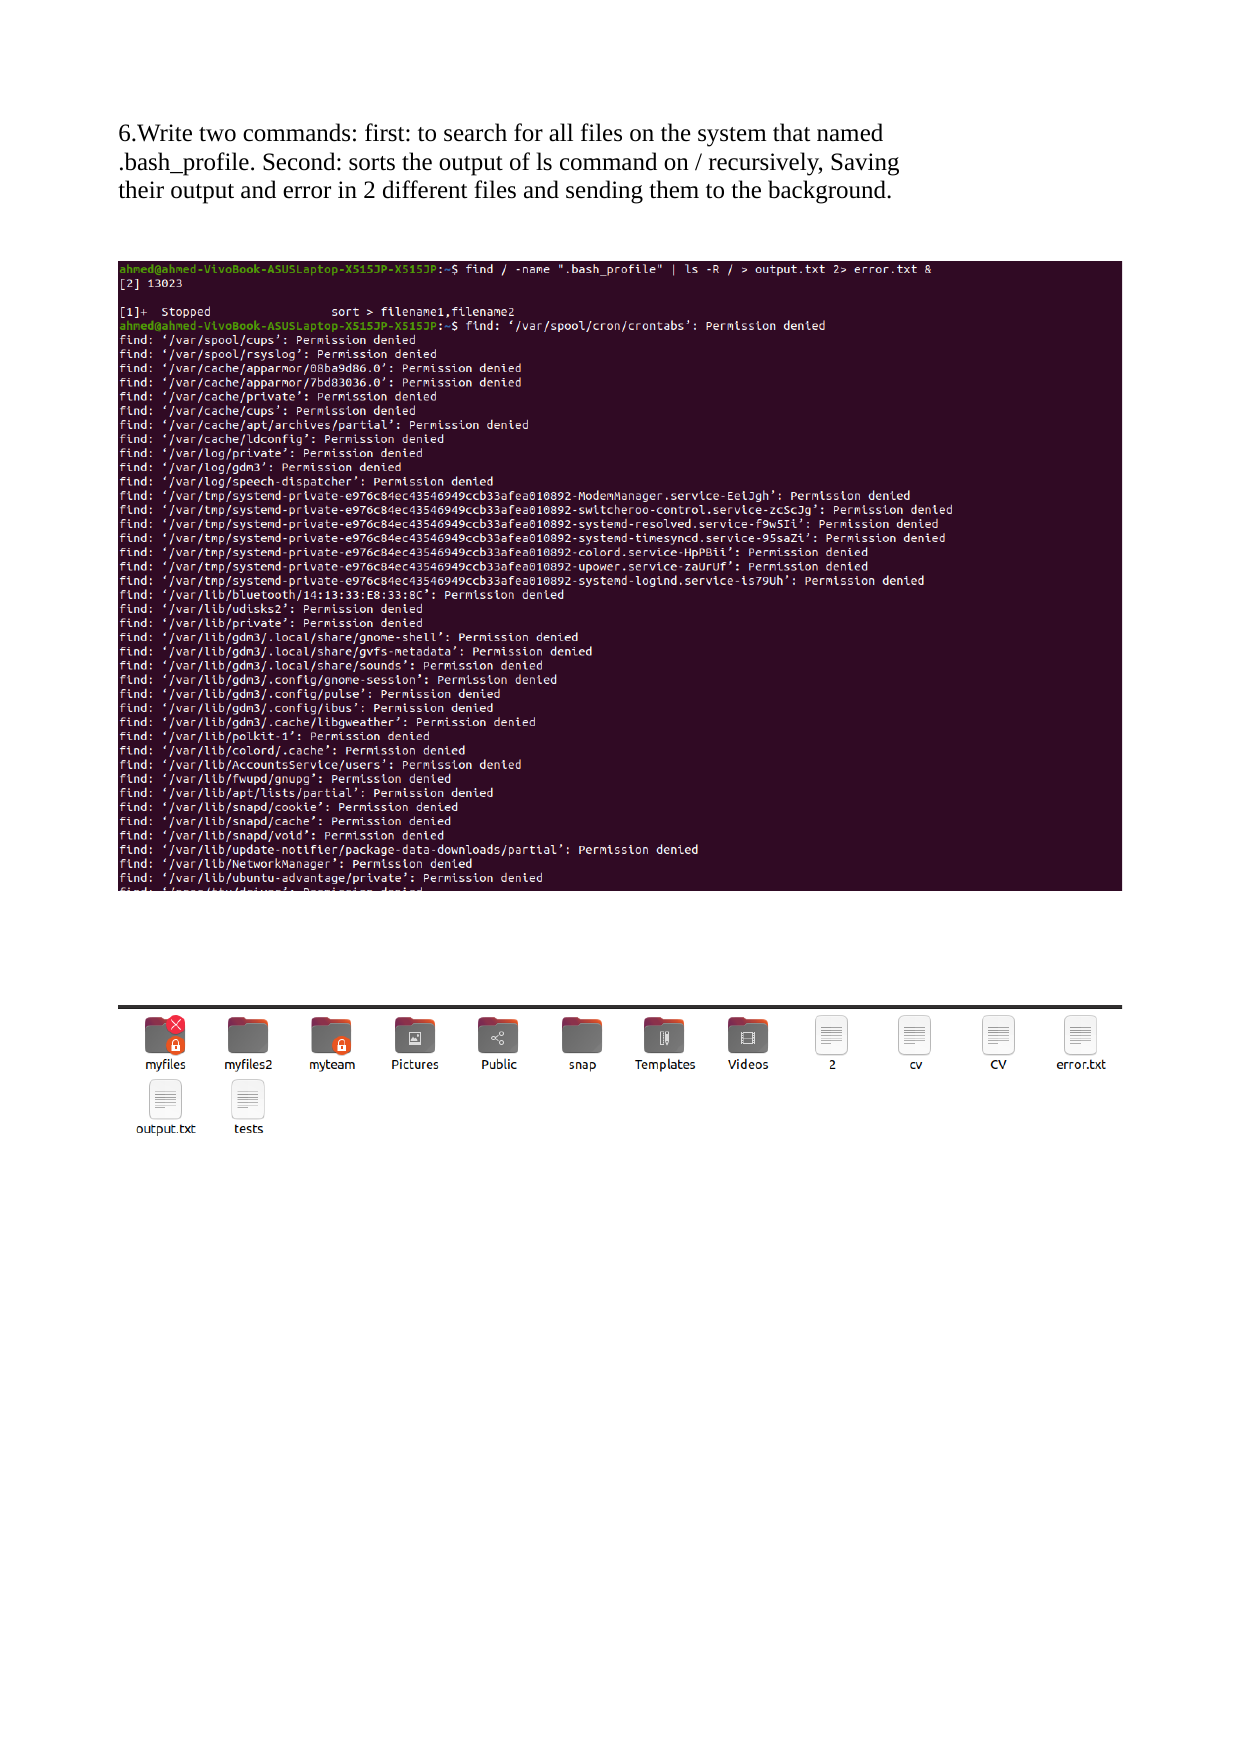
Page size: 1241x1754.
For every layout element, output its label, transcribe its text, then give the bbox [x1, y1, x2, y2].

text .bash_profile. Second: sorts the output of ls command on / recursively, Saving [118, 147, 1122, 176]
text their output and error in 2 different files and sending them to the background. [118, 176, 1122, 204]
picture [118, 261, 1123, 891]
picture [118, 1005, 1123, 1346]
text 6.Write two commands: first: to search for all files on the system that named [118, 118, 1122, 147]
